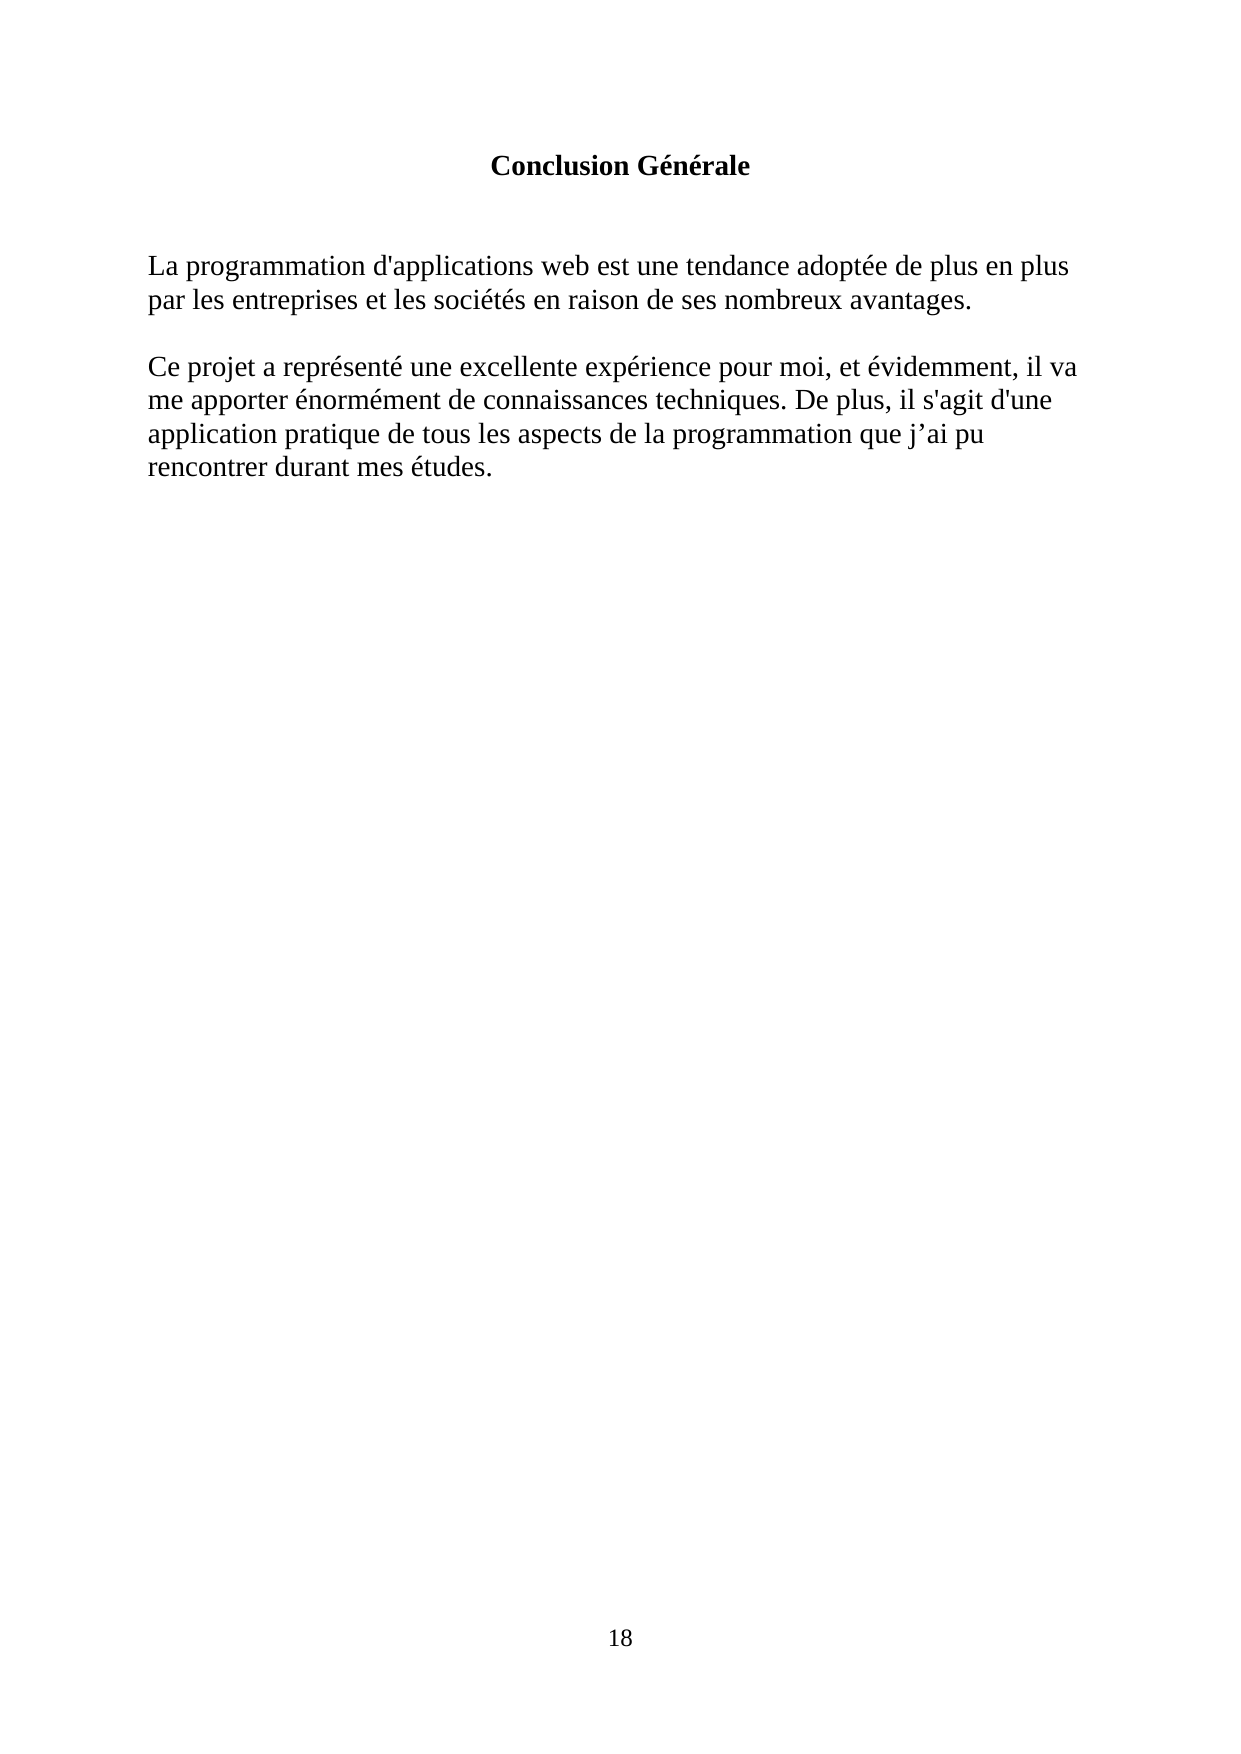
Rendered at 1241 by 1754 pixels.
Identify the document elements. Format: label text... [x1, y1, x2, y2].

subtitle Conclusion Générale [148, 148, 1093, 181]
text Ce projet a représenté une excellente expérience pour moi, et évidemment, il va me apporter énormément de connaissances techniques. De plus, il s'agit d'une application pratique de tous les aspects de la programmation que j’ai pu rencontrer durant mes études. [148, 349, 1093, 483]
text La programmation d'applications web est une tendance adoptée de plus en plus par les entreprises et les sociétés en raison de ses nombreux avantages. [148, 248, 1093, 315]
